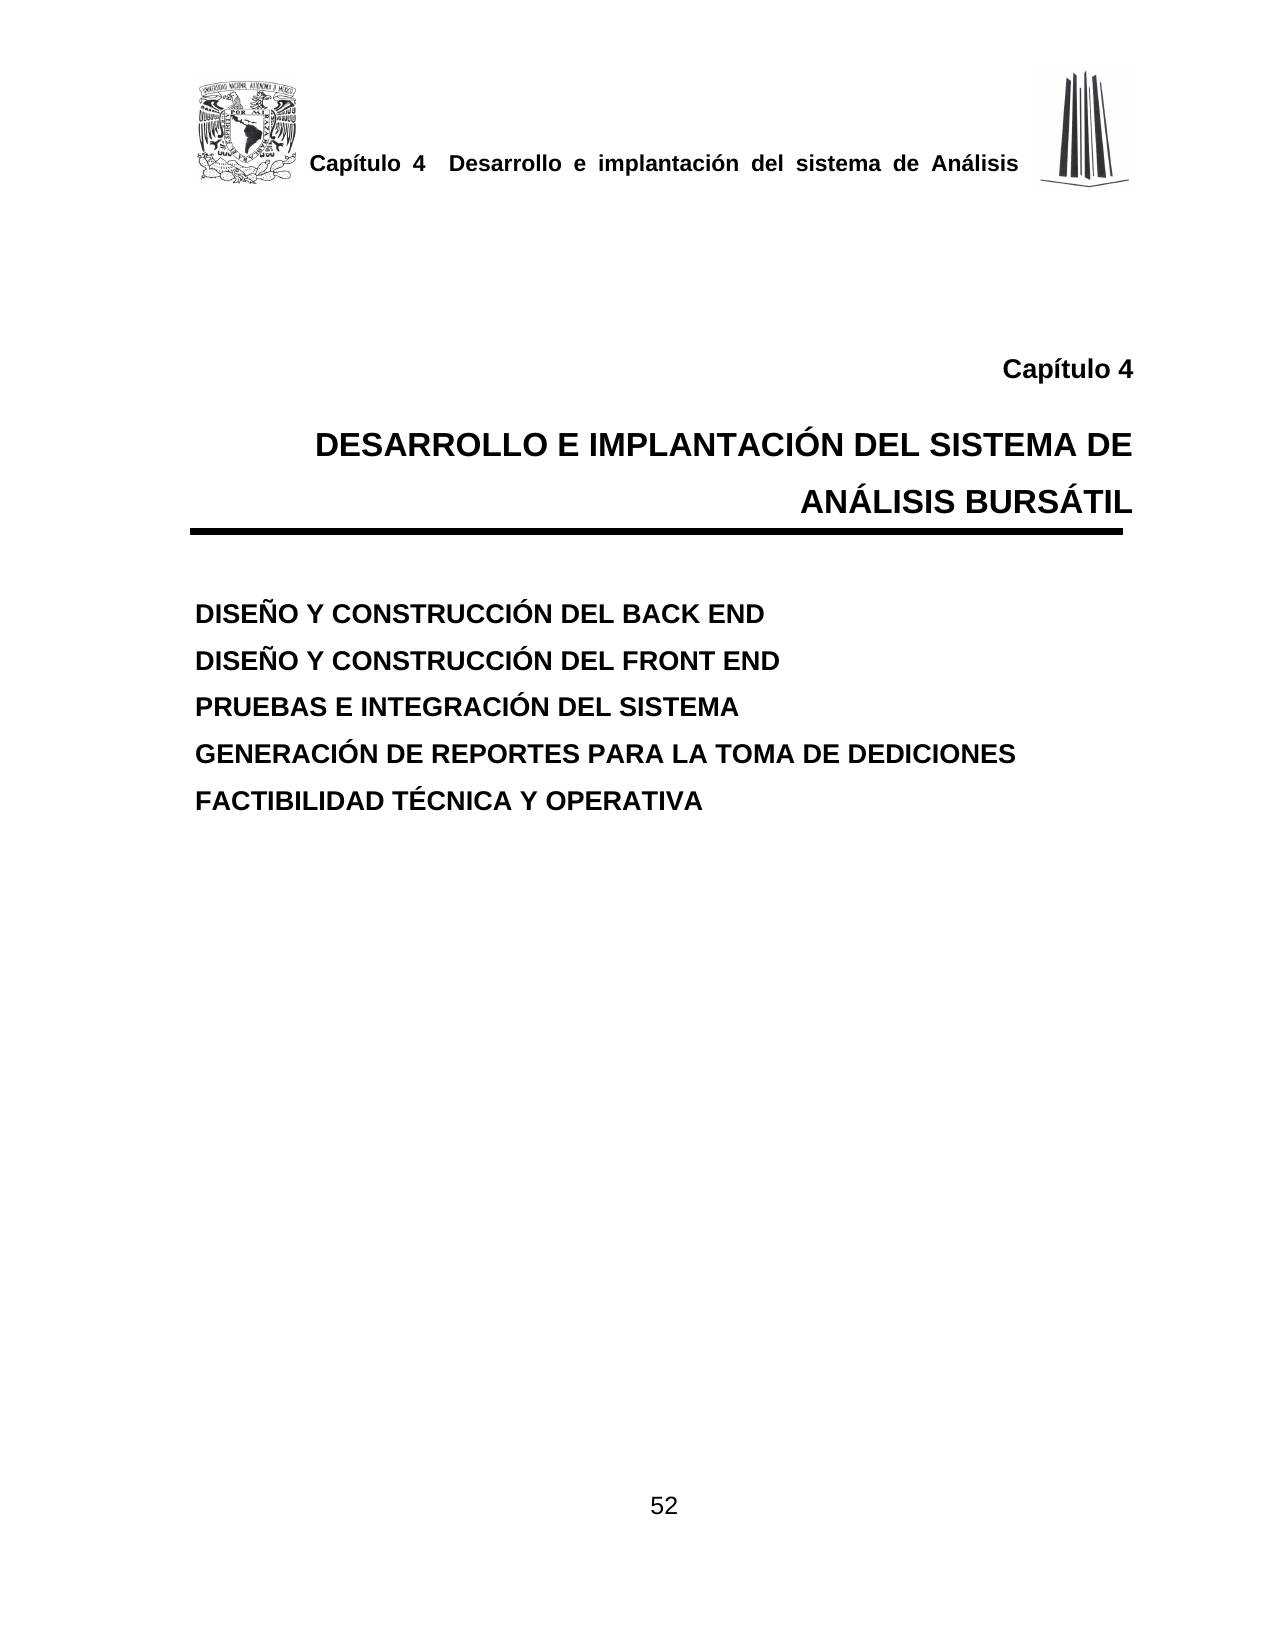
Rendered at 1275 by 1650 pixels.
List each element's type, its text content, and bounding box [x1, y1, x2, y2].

text FACTIBILIDAD TÉCNICA Y OPERATIVA [195, 785, 1133, 816]
text DESARROLLO E IMPLANTACIÓN DEL SISTEMA DE ANÁLISIS BURSÁTIL [195, 425, 1133, 521]
text PRUEBAS E INTEGRACIÓN DEL SISTEMA [195, 691, 1133, 723]
text Capítulo 4 [195, 353, 1133, 384]
text DISEÑO Y CONSTRUCCIÓN DEL FRONT END [195, 644, 1133, 676]
text GENERACIÓN DE REPORTES PARA LA TOMA DE DEDICIONES [195, 738, 1133, 769]
picture [1034, 65, 1136, 193]
text DISEÑO Y CONSTRUCCIÓN DEL BACK END [195, 598, 1133, 629]
